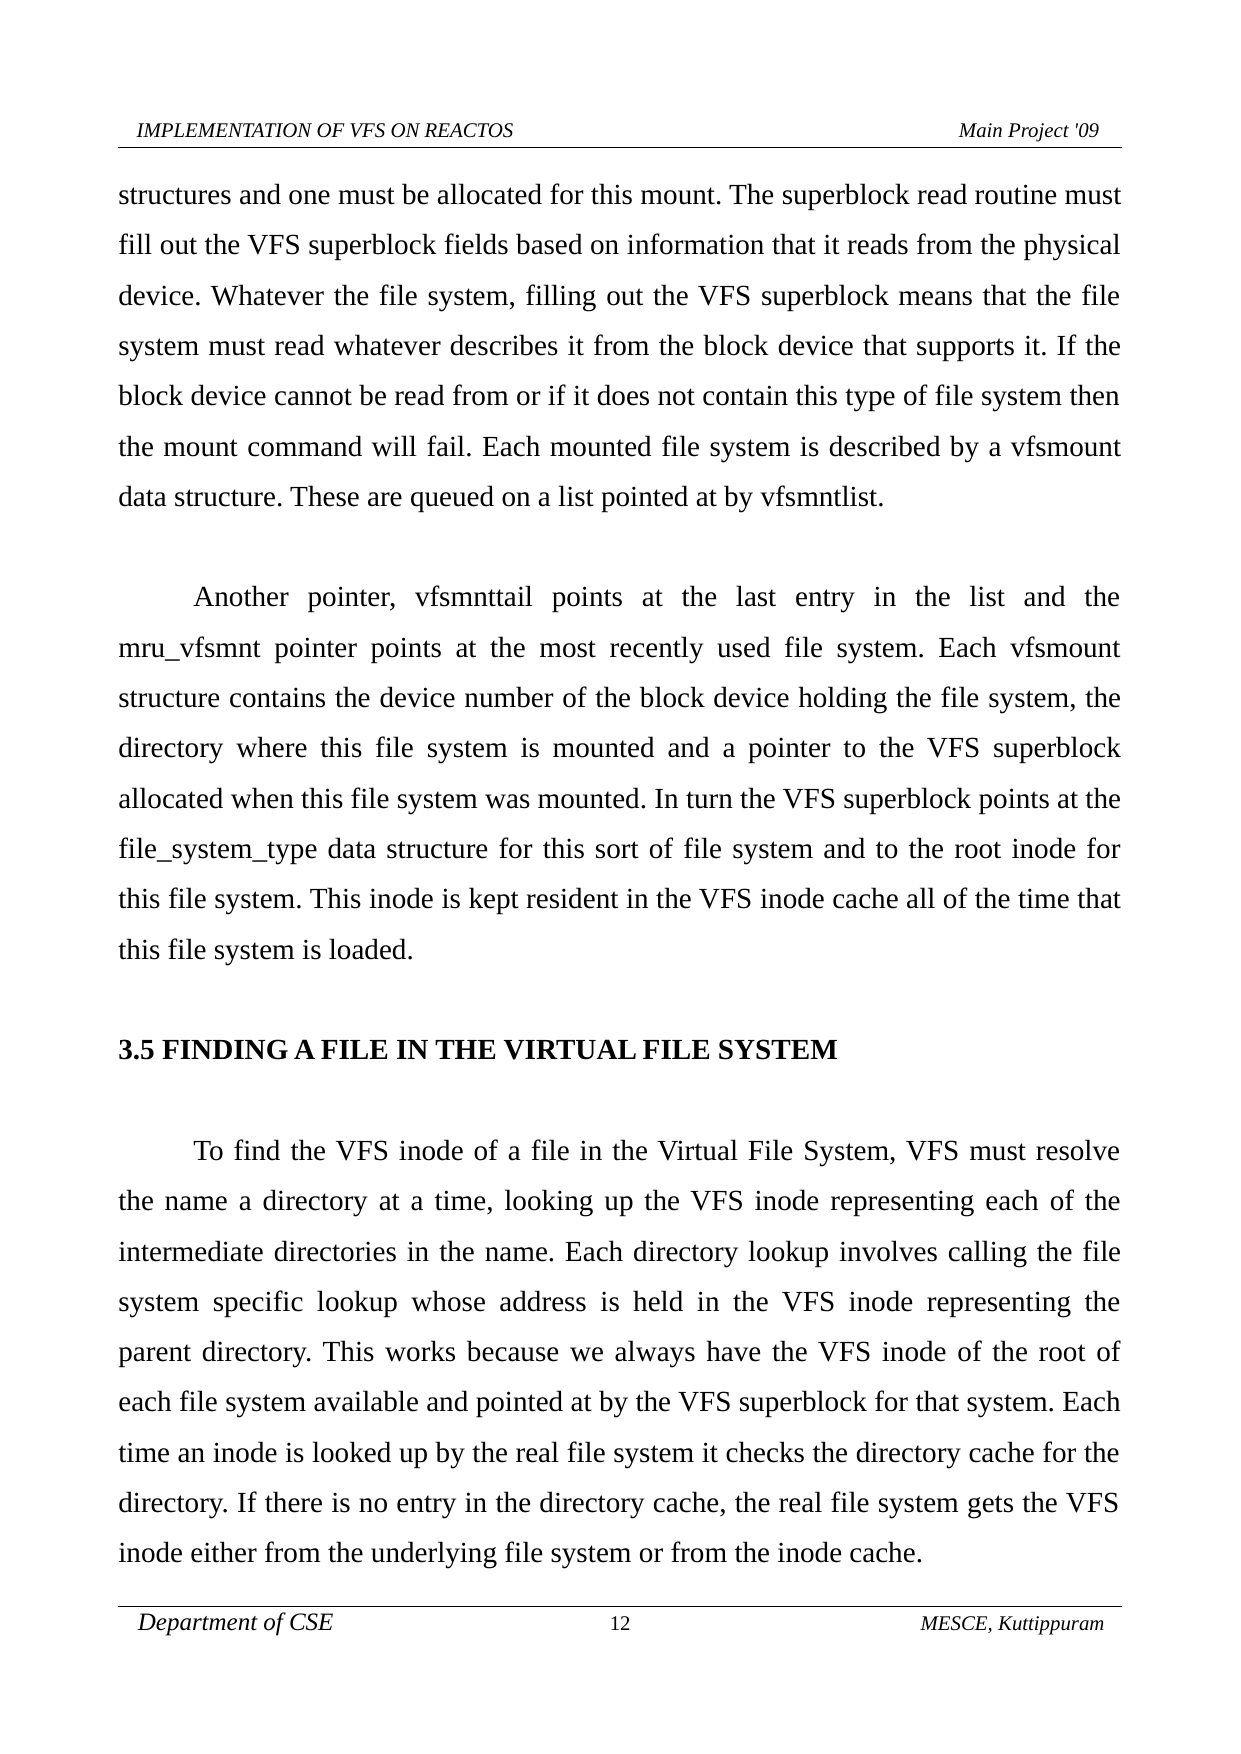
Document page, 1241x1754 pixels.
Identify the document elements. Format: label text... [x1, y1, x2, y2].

text structures and one must be allocated for this mount. The superblock read routine must fill out the VFS superblock fields based on information that it reads from the physical device. Whatever the file system, filling out the VFS superblock means that the file system must read whatever describes it from the block device that supports it. If the block device cannot be read from or if it does not contain this type of file system then the mount command will fail. Each mounted file system is described by a vfsmount data structure. These are queued on a list pointed at by vfsmntlist. [118, 177, 1122, 512]
text To find the VFS inode of a file in the Virtual File System, VFS must resolve the name a directory at a time, looking up the VFS inode representing each of the intermediate directories in the name. Each directory lookup involves calling the file system specific lookup whose address is held in the VFS inode representing the parent directory. This works because we always have the VFS inode of the root of each file system available and pointed at by the VFS superblock for that system. Each time an inode is looked up by the real file system it checks the directory cache for the directory. If there is no entry in the directory cache, the real file system gets the VFS inode either from the underlying file system or from the inode cache. [118, 1133, 1122, 1569]
text Another pointer, vfsmnttail points at the last entry in the list and the mru_vfsmnt pointer points at the most recently used file system. Each vfsmount structure contains the device number of the block device holding the file system, the directory where this file system is mounted and a pointer to the VFS superblock allocated when this file system was mounted. In turn the VFS superblock points at the file_system_type data structure for this sort of file system and to the root inode for this file system. This inode is kept resident in the VFS inode cache all of the time that this file system is loaded. [118, 579, 1122, 965]
text 3.5 FINDING A FILE IN THE VIRTUAL FILE SYSTEM [118, 1032, 1122, 1066]
